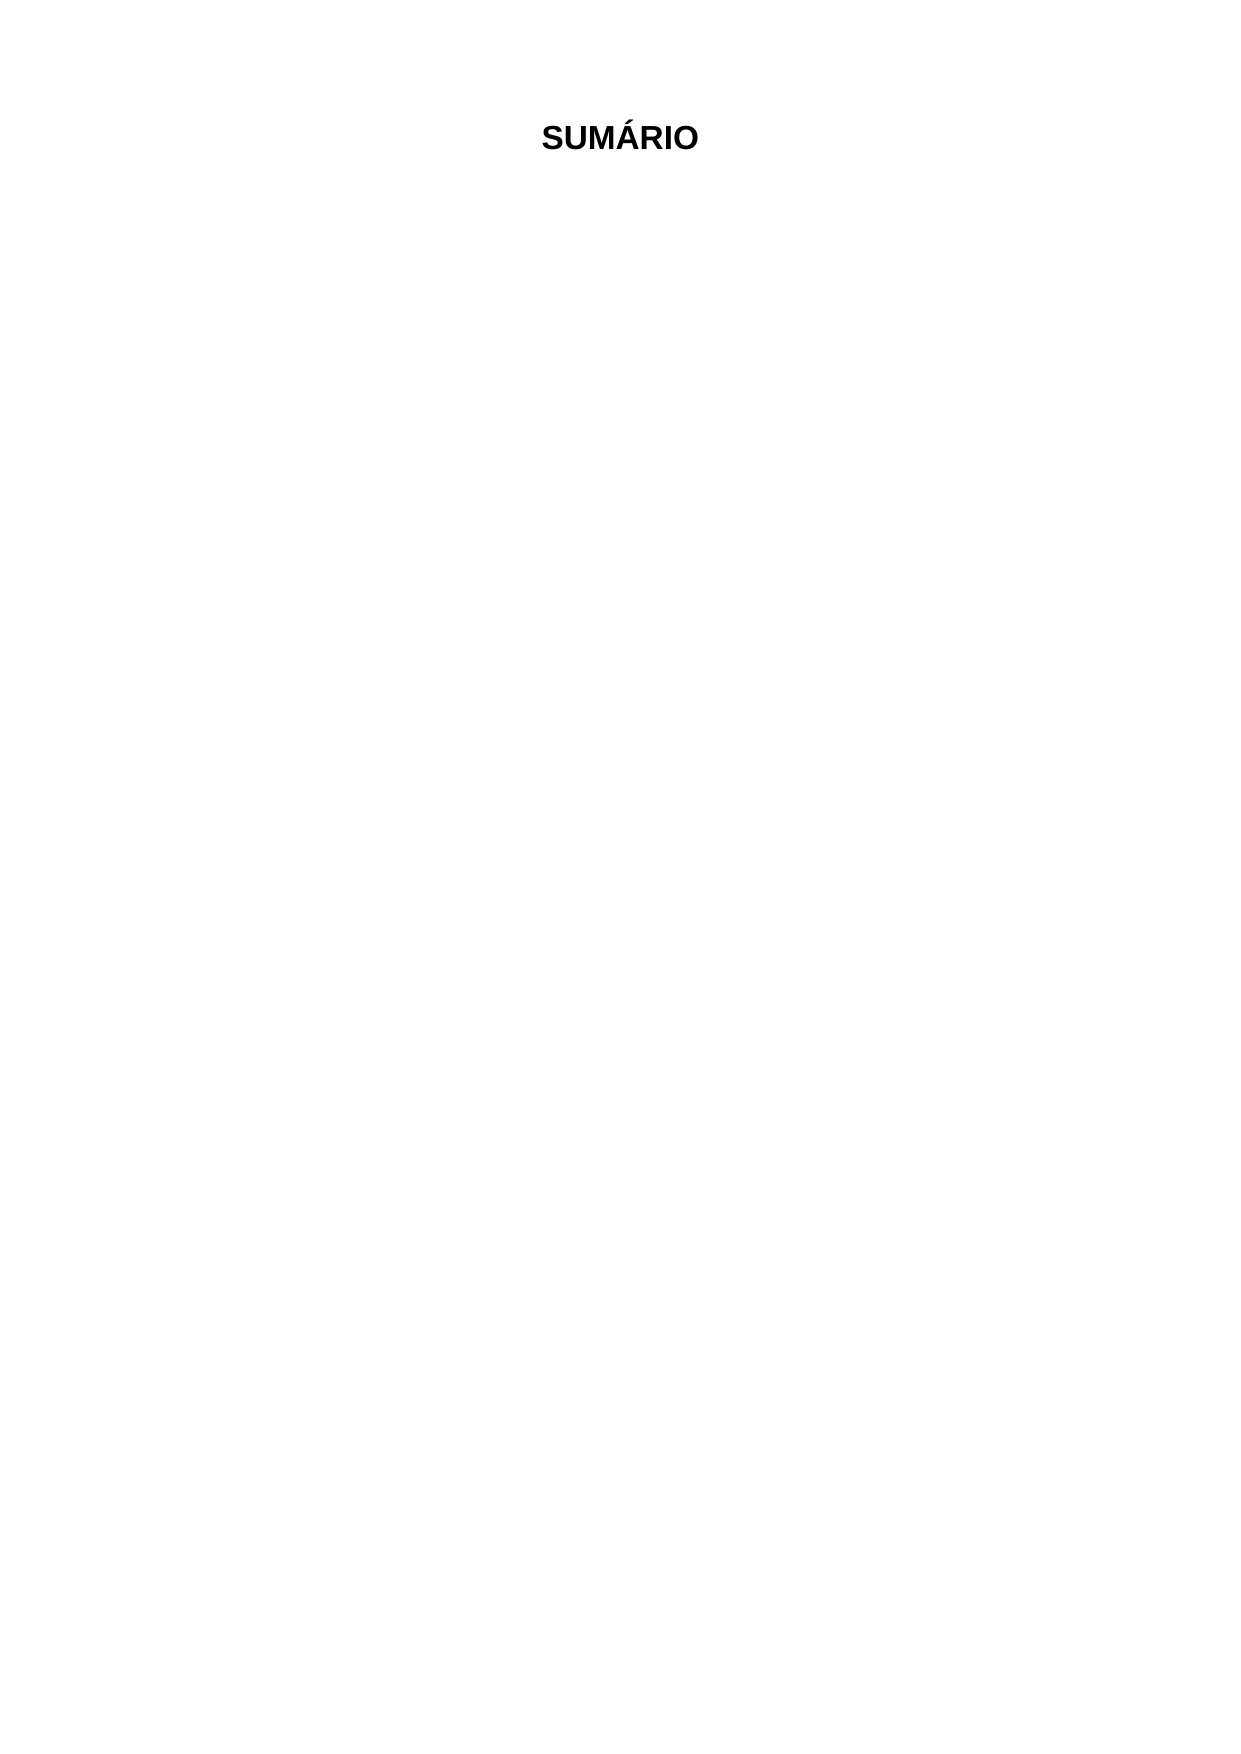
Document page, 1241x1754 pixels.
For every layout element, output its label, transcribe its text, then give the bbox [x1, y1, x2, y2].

text SUMÁRIO [118, 118, 1122, 157]
